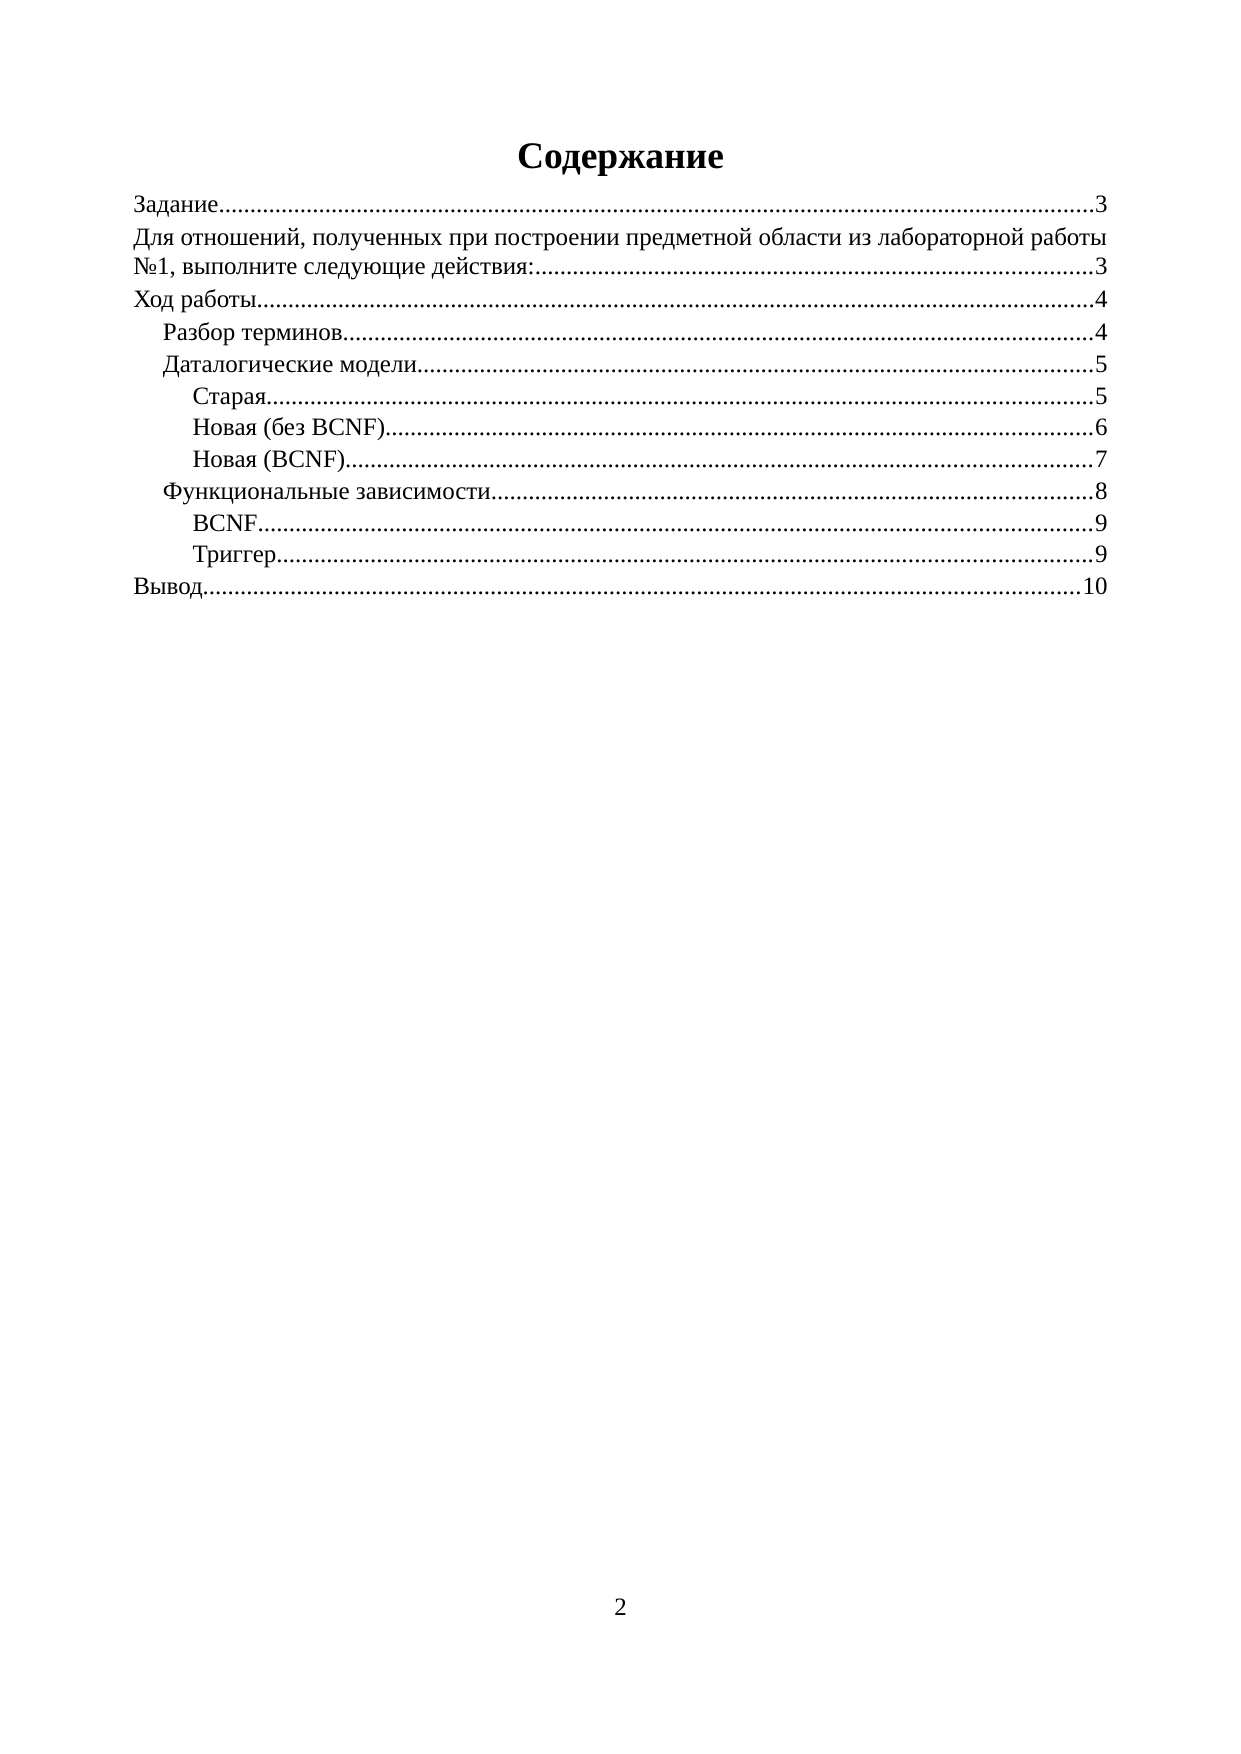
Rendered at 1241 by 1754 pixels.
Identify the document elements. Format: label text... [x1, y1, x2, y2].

text Триггер 9 [192, 539, 1107, 568]
text Содержание [133, 133, 1107, 176]
text Разбор терминов 4 [163, 317, 1107, 346]
text Даталогические модели 5 [163, 349, 1107, 378]
text Функциональные зависимости 8 [163, 476, 1107, 505]
text BCNF 9 [192, 508, 1107, 537]
text Для отношений, полученных при построении предметной области из лабораторной работы №1, выполните следующие действия: 3 [133, 222, 1107, 279]
text Вывод 10 [133, 571, 1107, 600]
text Новая (без BCNF) 6 [192, 412, 1107, 441]
text Задание 3 [133, 189, 1107, 217]
text Старая 5 [192, 381, 1107, 409]
text Ход работы 4 [133, 284, 1107, 313]
text Новая (BCNF) 7 [192, 444, 1107, 473]
